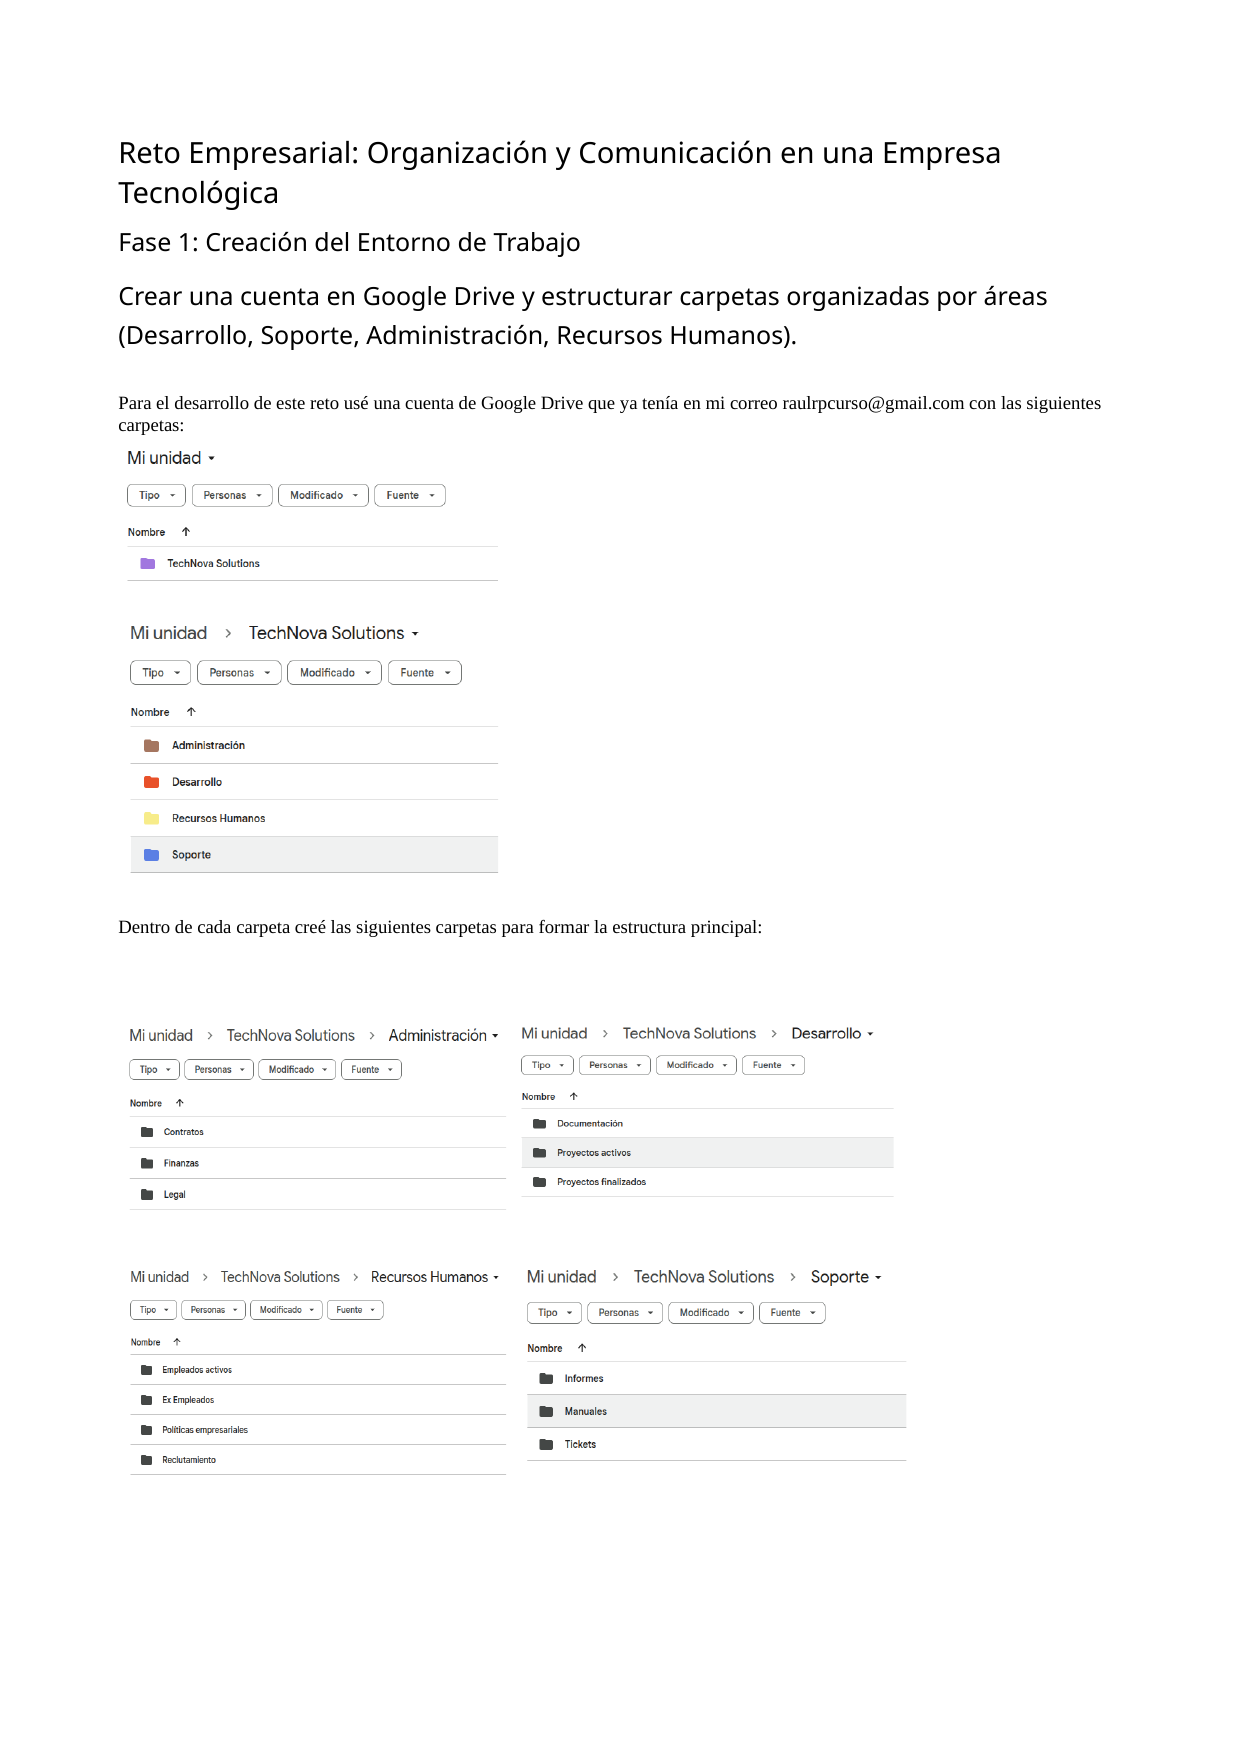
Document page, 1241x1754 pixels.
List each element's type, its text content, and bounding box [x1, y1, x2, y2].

picture [514, 1021, 894, 1212]
text Crear una cuenta en Google Drive y estructurar carpetas organizadas por áreas (Desarrollo, Soporte, Administración, Recursos Humanos). [118, 278, 1122, 352]
picture [126, 1265, 507, 1484]
picture [120, 1020, 507, 1217]
subtitle Reto Empresarial: Organización y Comunicación en una Empresa Tecnológica [118, 133, 1122, 212]
picture [518, 1263, 907, 1479]
text Fase 1: Creación del Entorno de Trabajo [118, 224, 1122, 259]
picture [120, 620, 499, 881]
picture [119, 447, 498, 606]
subtitle Para el desarrollo de este reto usé una cuenta de Google Drive que ya tenía en mi correo raulrpcurso@gmail.com con las siguientes carpetas: [118, 392, 1122, 435]
text Dentro de cada carpeta creé las siguientes carpetas para formar la estructura principal: [118, 916, 1122, 937]
